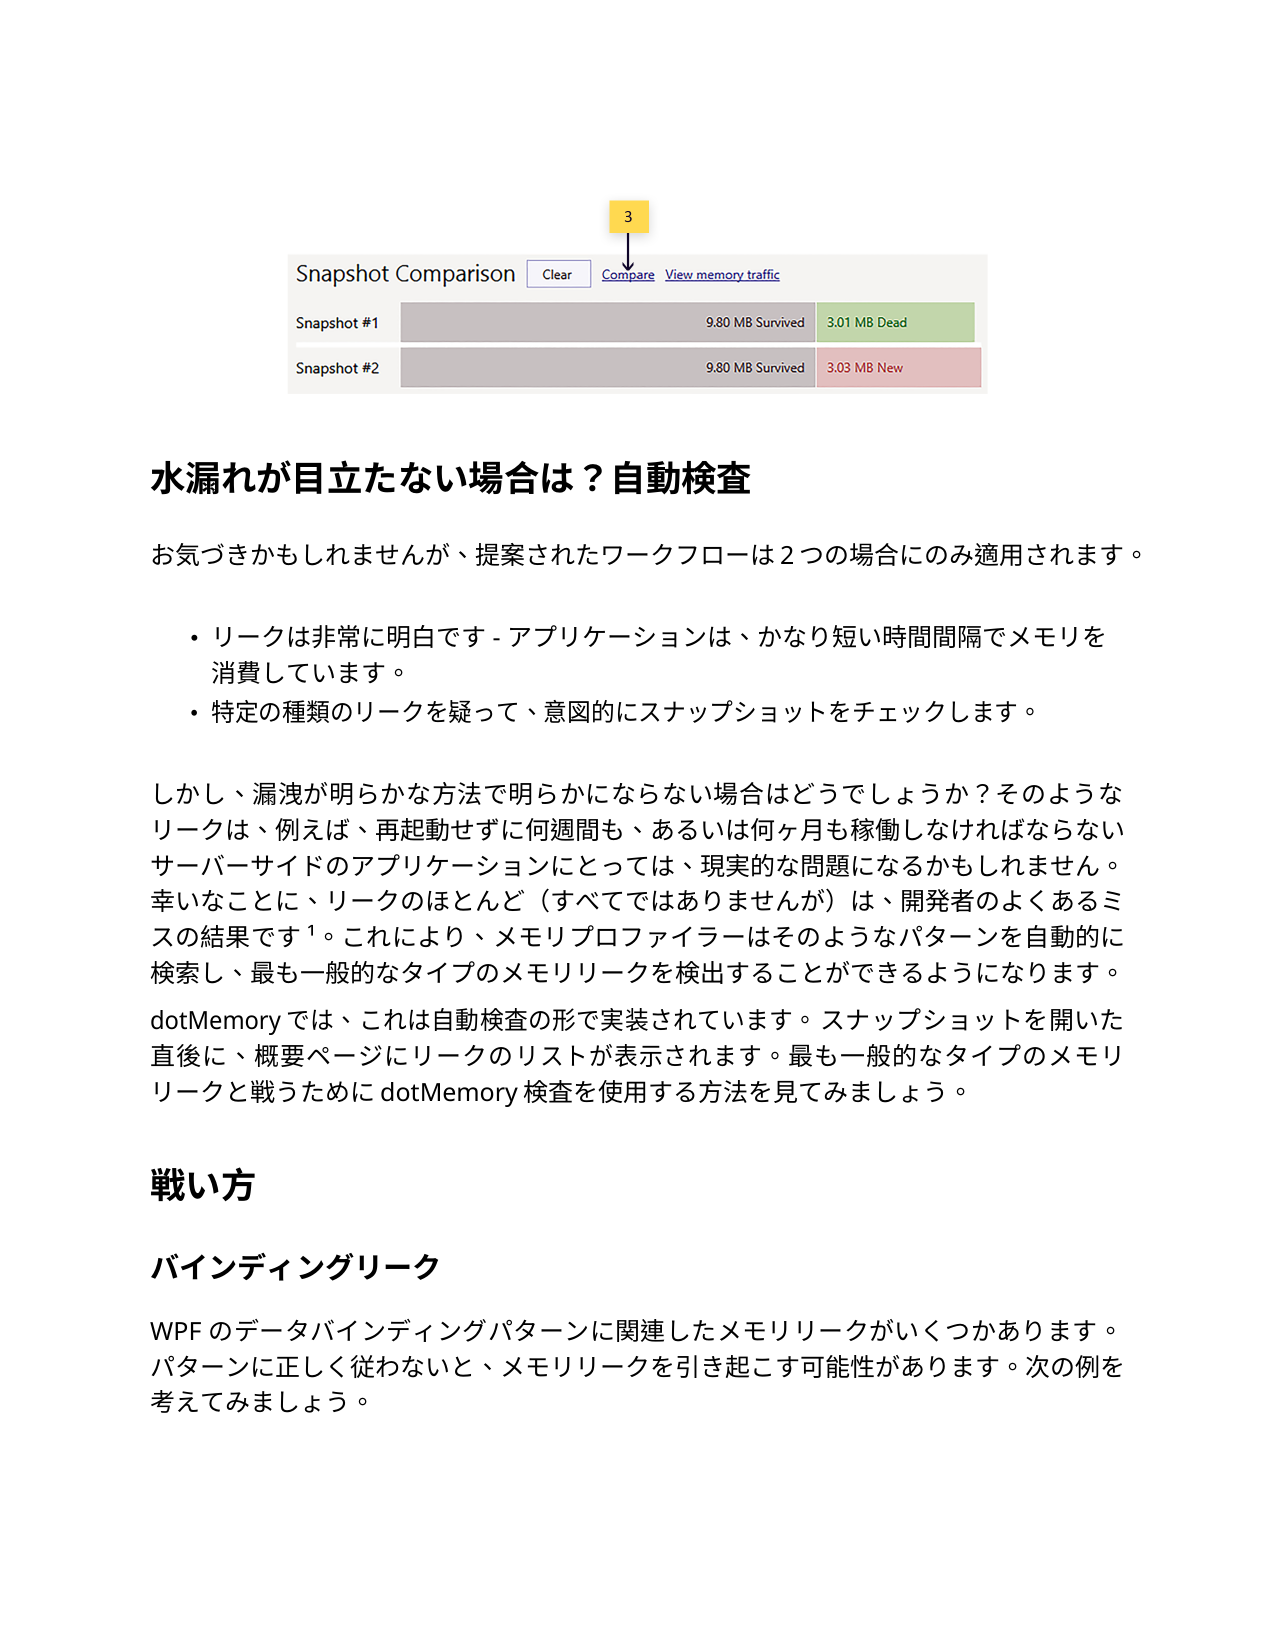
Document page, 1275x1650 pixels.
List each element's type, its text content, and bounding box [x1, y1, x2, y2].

list リークは非常に明白です - アプリケーションは、かなり短い時間間隔でメモリを消費しています。 [190, 620, 1126, 690]
text しかし、漏洩が明らかな方法で明らかにならない場合はどうでしょうか？そのようなリークは、例えば、再起動せずに何週間も、あるいは何ヶ月も稼働しなければならないサーバーサイドのアプリケーションにとっては、現実的な問題になるかもしれません。幸いなことに、リークのほとんど（すべてではありませんが）は、開発者のよくあるミスの結果です¹。これにより、メモリプロファイラーはそのようなパターンを自動的に検索し、最も一般的なタイプのメモリリークを検出することができるようになります。 [150, 777, 1126, 989]
picture [287, 193, 988, 394]
text WPF のデータバインディングパターンに関連したメモリリークがいくつかあります。パターンに正しく従わないと、メモリリークを引き起こす可能性があります。次の例を考えてみましょう。 [150, 1313, 1126, 1419]
subtitle 戦い方 [150, 1161, 1275, 1209]
list 特定の種類のリークを疑って、意図的にスナップショットをチェックします。 [190, 694, 1275, 728]
subtitle 水漏れが目立たない場合は？自動検査 [150, 454, 1275, 502]
subtitle バインディングリーク [150, 1247, 1275, 1287]
text dotMemoryでは、これは自動検査の形で実装されています。スナップショットを開いた直後に、概要ページにリークのリストが表示されます。最も一般的なタイプのメモリリークと戦うためにdotMemory検査を使用する方法を見てみましょう。 [150, 1003, 1126, 1108]
text お気づきかもしれませんが、提案されたワークフローは2つの場合にのみ適用されます。 [150, 538, 1275, 572]
